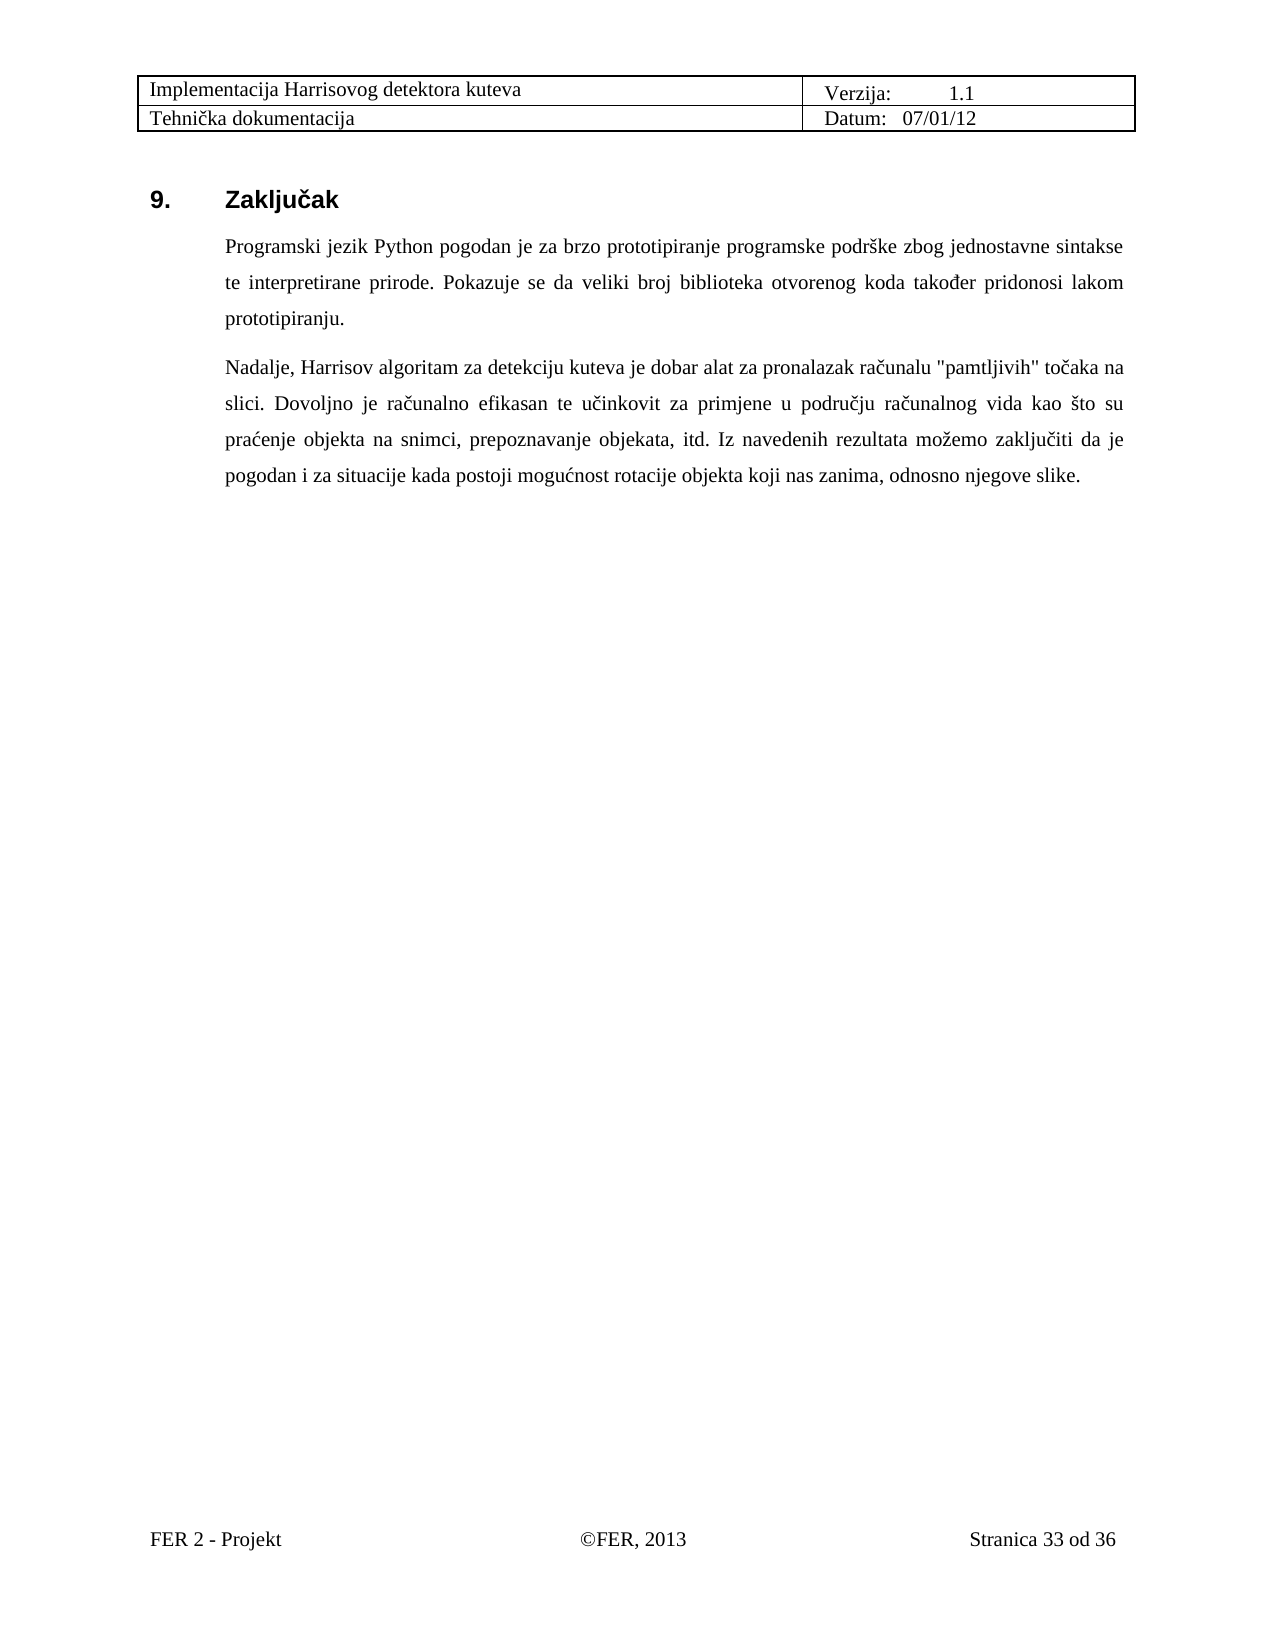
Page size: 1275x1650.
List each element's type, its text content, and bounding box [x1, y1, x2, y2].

text Nadalje, Harrisov algoritam za detekciju kuteva je dobar alat za pronalazak računalu "pamtljivih" točaka na slici. Dovoljno je računalno efikasan te učinkovit za primjene u području računalnog vida kao što su praćenje objekta na snimci, prepoznavanje objekata, itd. Iz navedenih rezultata možemo zaključiti da je pogodan i za situacije kada postoji mogućnost rotacije objekta koji nas zanima, odnosno njegove slike. [225, 355, 1125, 487]
subtitle Zaključak [150, 185, 1125, 213]
text Programski jezik Python pogodan je za brzo prototipiranje programske podrške zbog jednostavne sintakse te interpretirane prirode. Pokazuje se da veliki broj biblioteka otvorenog koda također pridonosi lakom prototipiranju. [225, 234, 1125, 330]
